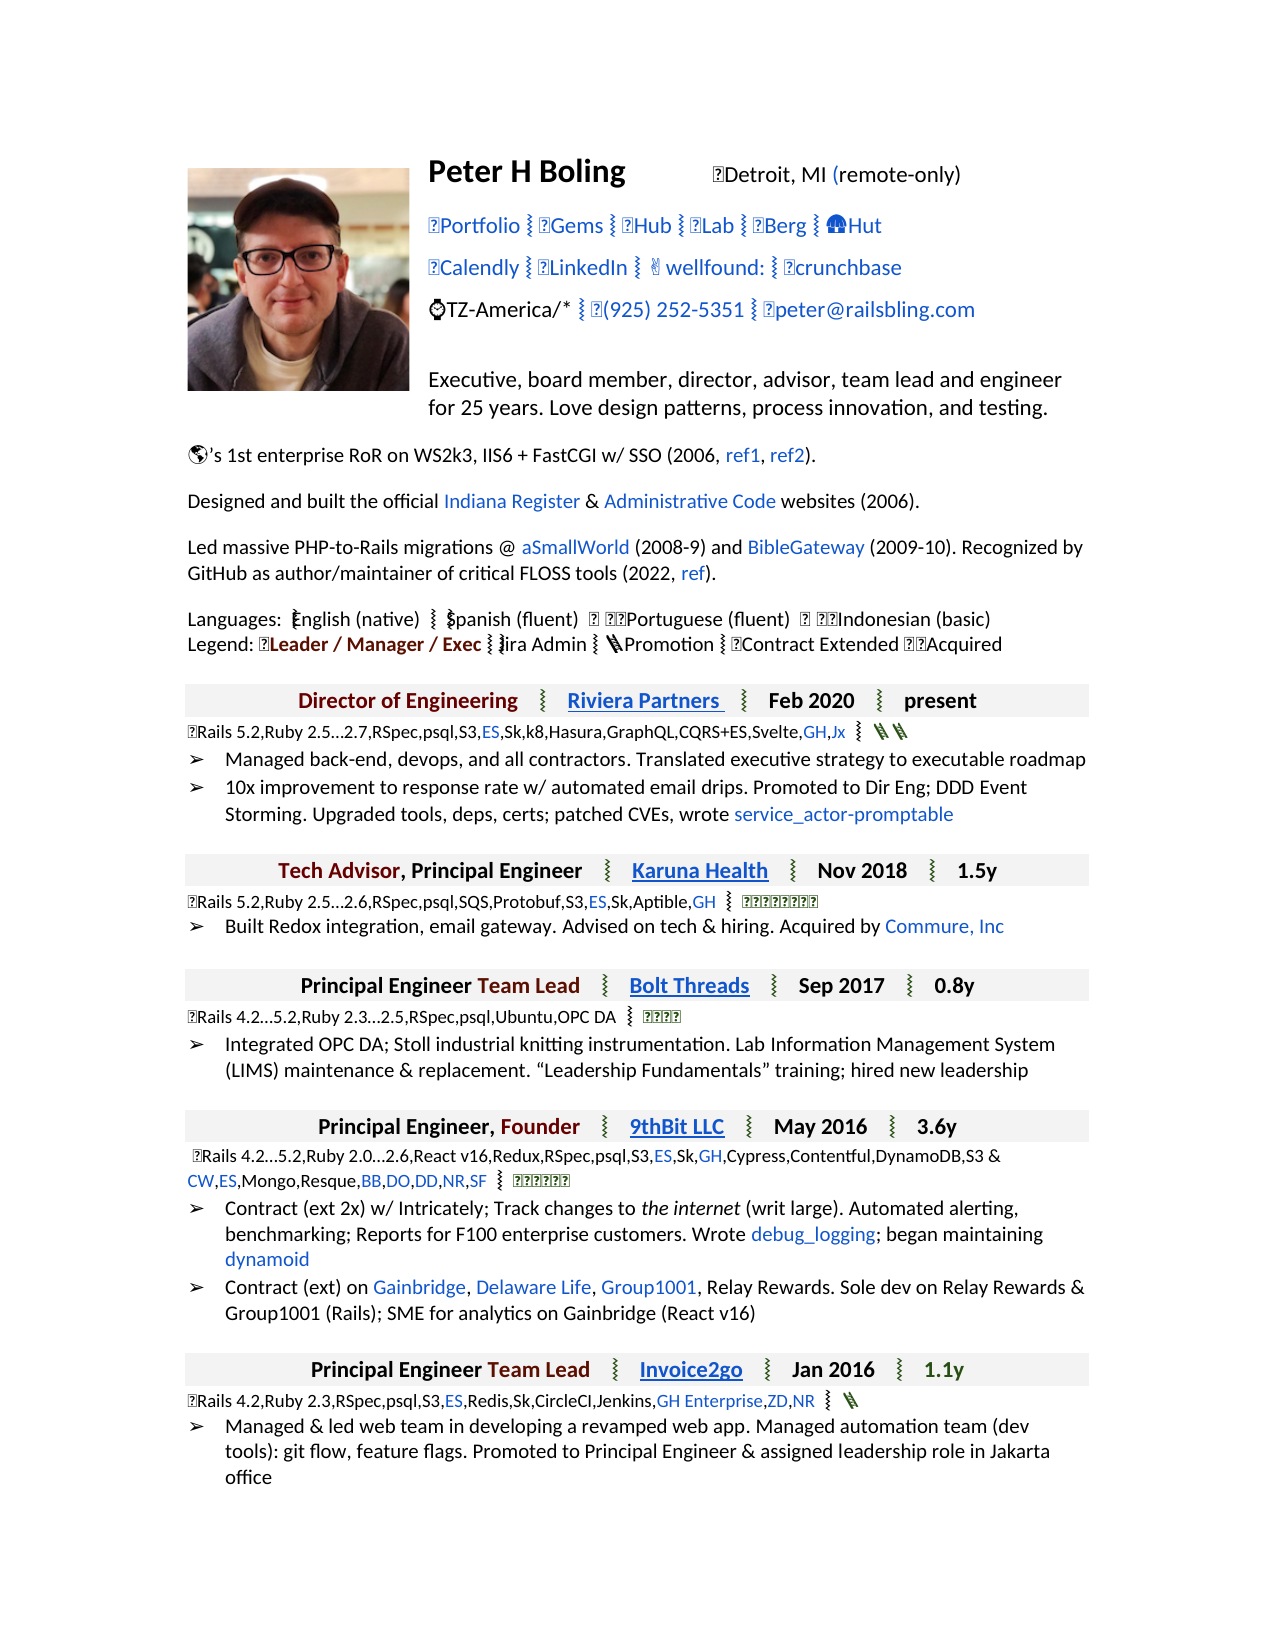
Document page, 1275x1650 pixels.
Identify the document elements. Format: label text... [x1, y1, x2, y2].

list Managed back-end, devops, and all contractors. Translated executive strategy to executable roadmap [187, 744, 1087, 772]
subtitle 🥞Rails 4.2,Ruby 2.3,RSpec,psql,S3,ES,Redis,Sk,CircleCI,Jenkins,GH Enterprise,ZD,NR ⦚ 🫰🦖🪜🇺🇸🇮🇩 [187, 1388, 1087, 1413]
subtitle Principal Engineer Team Lead ⦚ Invoice2go ⦚ Jan 2016 ⦚ 1.1y [185, 1353, 1089, 1386]
subtitle Principal Engineer Team Lead ⦚ Bolt Threads ⦚ Sep 2017 ⦚ 0.8y [185, 969, 1089, 1001]
text Executive, board member, director, advisor, team lead and engineer for 25 years. Love design patterns, process innovation, and testing. [187, 365, 1087, 421]
subtitle Director of Engineering ⦚ Riviera Partners ⦚ Feb 2020 ⦚ present [185, 684, 1089, 717]
text Legend: 🫰Leader / Manager / Exec ⦚ 🦖Jira Admin ⦚ 🪜Promotion ⦚ 📜Contract Extended ⦚ 💲Acquired [187, 631, 1087, 657]
text 📅Calendly ⦚ 💼LinkedIn ⦚ ✌️wellfound: ⦚ 💲crunchbase [410, 253, 1087, 281]
subtitle Tech Advisor, Principal Engineer ⦚ Karuna Health ⦚ Nov 2018 ⦚ 1.5y [185, 854, 1089, 886]
list 10x improvement to response rate w/ automated email drips. Promoted to Dir Eng; DDD Event Storming. Upgraded tools, deps, certs; patched CVEs, wrote service_actor-promptable [187, 772, 1087, 826]
text Languages: 🇺🇸English (native) ⦚ 🇲🇽Spanish (fluent) ⦚ 🇧🇷Portuguese (fluent) ⦚ 🇮🇩Indonesian (basic) [187, 606, 1087, 631]
subtitle 🥞Rails 4.2…5.2,Ruby 2.3…2.5,RSpec,psql,Ubuntu,OPC DA ⦚ 🫰🦖🇺🇸 [187, 1003, 1087, 1029]
text ⌚️TZ-America/* ⦚ 📞(925) 252-5351 ⦚ 📧peter@railsbling.com [410, 295, 1087, 323]
subtitle Principal Engineer, Founder ⦚ 9thBit LLC ⦚ May 2016 ⦚ 3.6y [185, 1110, 1089, 1142]
list Contract (ext 2x) w/ Intricately; Track changes to the internet (writ large). Automated alerting, benchmarking; Reports for F100 enterprise customers. Wrote debug_logging; began maintaining dynamoid [187, 1193, 1087, 1272]
text 🌎’s 1st enterprise RoR on WS2k3, IIS6 + FastCGI w/ SSO (2006, ref1, ref2). [187, 442, 1087, 467]
list Integrated OPC DA; Stoll industrial knitting instrumentation. Lab Information Management System (LIMS) maintenance & replacement. “Leadership Fundamentals” training; hired new leadership [187, 1029, 1087, 1083]
subtitle 🥞Rails 5.2,Ruby 2.5…2.7,RSpec,psql,S3,ES,Sk,k8,Hasura,GraphQL,CQRS+ES,Svelte,GH,Jx ⦚ 🫰🦖🪜🪜🇺🇸🇧🇷 [187, 719, 1087, 744]
text Led massive PHP-to-Rails migrations @ aSmallWorld (2008-9) and BibleGateway (2009-10). Recognized by GitHub as author/maintainer of critical FLOSS tools (2022, ref). [187, 534, 1087, 585]
list Contract (ext) on Gainbridge, Delaware Life, Group1001, Relay Rewards. Sole dev on Relay Rewards & Group1001 (Rails); SME for analytics on Gainbridge (React v16) [187, 1272, 1087, 1326]
subtitle 🥞Rails 5.2,Ruby 2.5…2.6,RSpec,psql,SQS,Protobuf,S3,ES,Sk,Aptible,GH ⦚ 🫰💲🇺🇸🇲🇽🇮🇩 [187, 888, 1087, 913]
text Designed and built the official Indiana Register & Administrative Code websites (2006). [187, 488, 1087, 513]
list Managed & led web team in developing a revamped web app. Managed automation team (dev tools): git flow, feature flags. Promoted to Principal Engineer & assigned leadership role in Jakarta office [187, 1413, 1087, 1489]
text 🔗Portfolio ⦚ 💎Gems ⦚ 🐙Hub ⦚ 🧪Lab ⦚ 🧊Berg ⦚ 🛖Hut [410, 211, 1087, 239]
picture [187, 168, 410, 391]
list Built Redox integration, email gateway. Advised on tech & hiring. Acquired by Commure, Inc [187, 913, 1087, 939]
text Peter H Boling 📍Detroit, MI (remote-only) [187, 150, 1087, 191]
subtitle 🥞Rails 4.2…5.2,Ruby 2.0…2.6,React v16,Redux,RSpec,psql,S3,ES,Sk,GH,Cypress,Contentful,DynamoDB,S3 & CW,ES,Mongo,Resque,BB,DO,DD,NR,SF ⦚ 🦖📜📜📜🇺🇸 [187, 1144, 1087, 1193]
